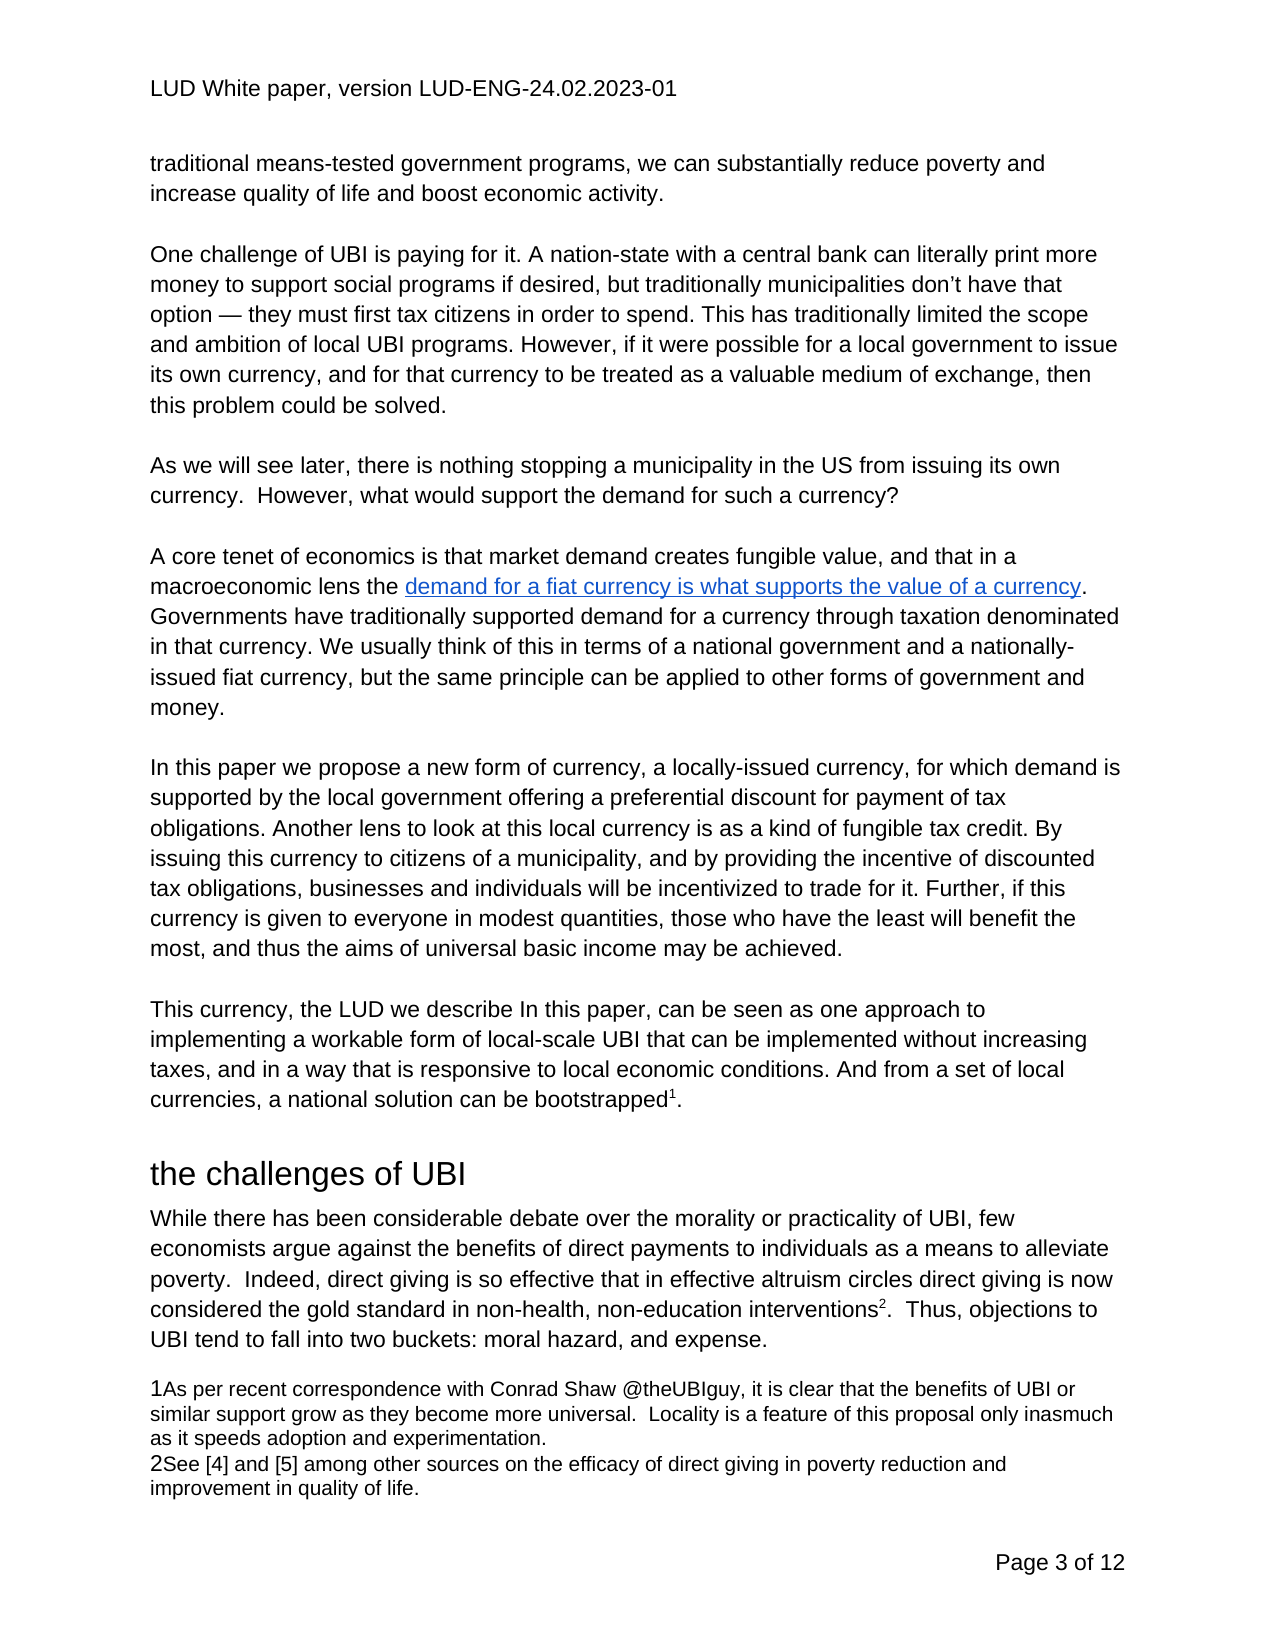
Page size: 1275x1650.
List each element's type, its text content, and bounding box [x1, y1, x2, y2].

text One challenge of UBI is paying for it. A nation-state with a central bank can literally print more money to support social programs if desired, but traditionally municipalities don’t have that option — they must first tax citizens in order to spend. This has traditionally limited the scope and ambition of local UBI programs. However, if it were possible for a local government to issue its own currency, and for that currency to be treated as a valuable medium of exchange, then this problem could be solved. [150, 241, 1125, 418]
text In this paper we propose a new form of currency, a locally-issued currency, for which demand is supported by the local government offering a preferential discount for payment of tax obligations. Another lens to look at this local currency is as a kind of fungible tax credit. By issuing this currency to citizens of a municipality, and by providing the incentive of discounted tax obligations, businesses and individuals will be incentivized to trade for it. Further, if this currency is given to everyone in modest quantities, those who have the least will benefit the most, and thus the aims of universal basic income may be achieved. [150, 754, 1125, 962]
text As per recent correspondence with Conrad Shaw @theUBIguy, it is clear that the benefits of UBI or similar support grow as they become more universal. Locality is a feature of this proposal only inasmuch as it speeds adoption and experimentation. [150, 1375, 1125, 1450]
text traditional means-tested government programs, we can substantially reduce poverty and increase quality of life and boost economic activity. [150, 150, 1125, 207]
subtitle the challenges of UBI [150, 1154, 1125, 1193]
text This currency, the LUD we describe In this paper, can be seen as one approach to implementing a workable form of local-scale UBI that can be implemented without increasing taxes, and in a way that is responsive to local economic conditions. And from a set of local currencies, a national solution can be bootstrapped. [150, 996, 1125, 1113]
text A core tenet of economics is that market demand creates fungible value, and that in a macroeconomic lens the demand for a fiat currency is what supports the value of a currency. [150, 543, 1125, 599]
text Governments have traditionally supported demand for a currency through taxation denominated in that currency. We usually think of this in terms of a national government and a nationally-issued fiat currency, but the same principle can be applied to other forms of government and money. [150, 603, 1125, 720]
text As we will see later, there is nothing stopping a municipality in the US from issuing its own currency. However, what would support the demand for such a currency? [150, 452, 1125, 509]
text While there has been considerable debate over the morality or practicality of UBI, few economists argue against the benefits of direct payments to individuals as a means to alleviate poverty. Indeed, direct giving is so effective that in effective altruism circles direct giving is now considered the gold standard in non-health, non-education interventions. Thus, objections to UBI tend to fall into two buckets: moral hazard, and expense. [150, 1205, 1125, 1352]
text See [4] and [5] among other sources on the efficacy of direct giving in poverty reduction and improvement in quality of life. [150, 1450, 1125, 1500]
